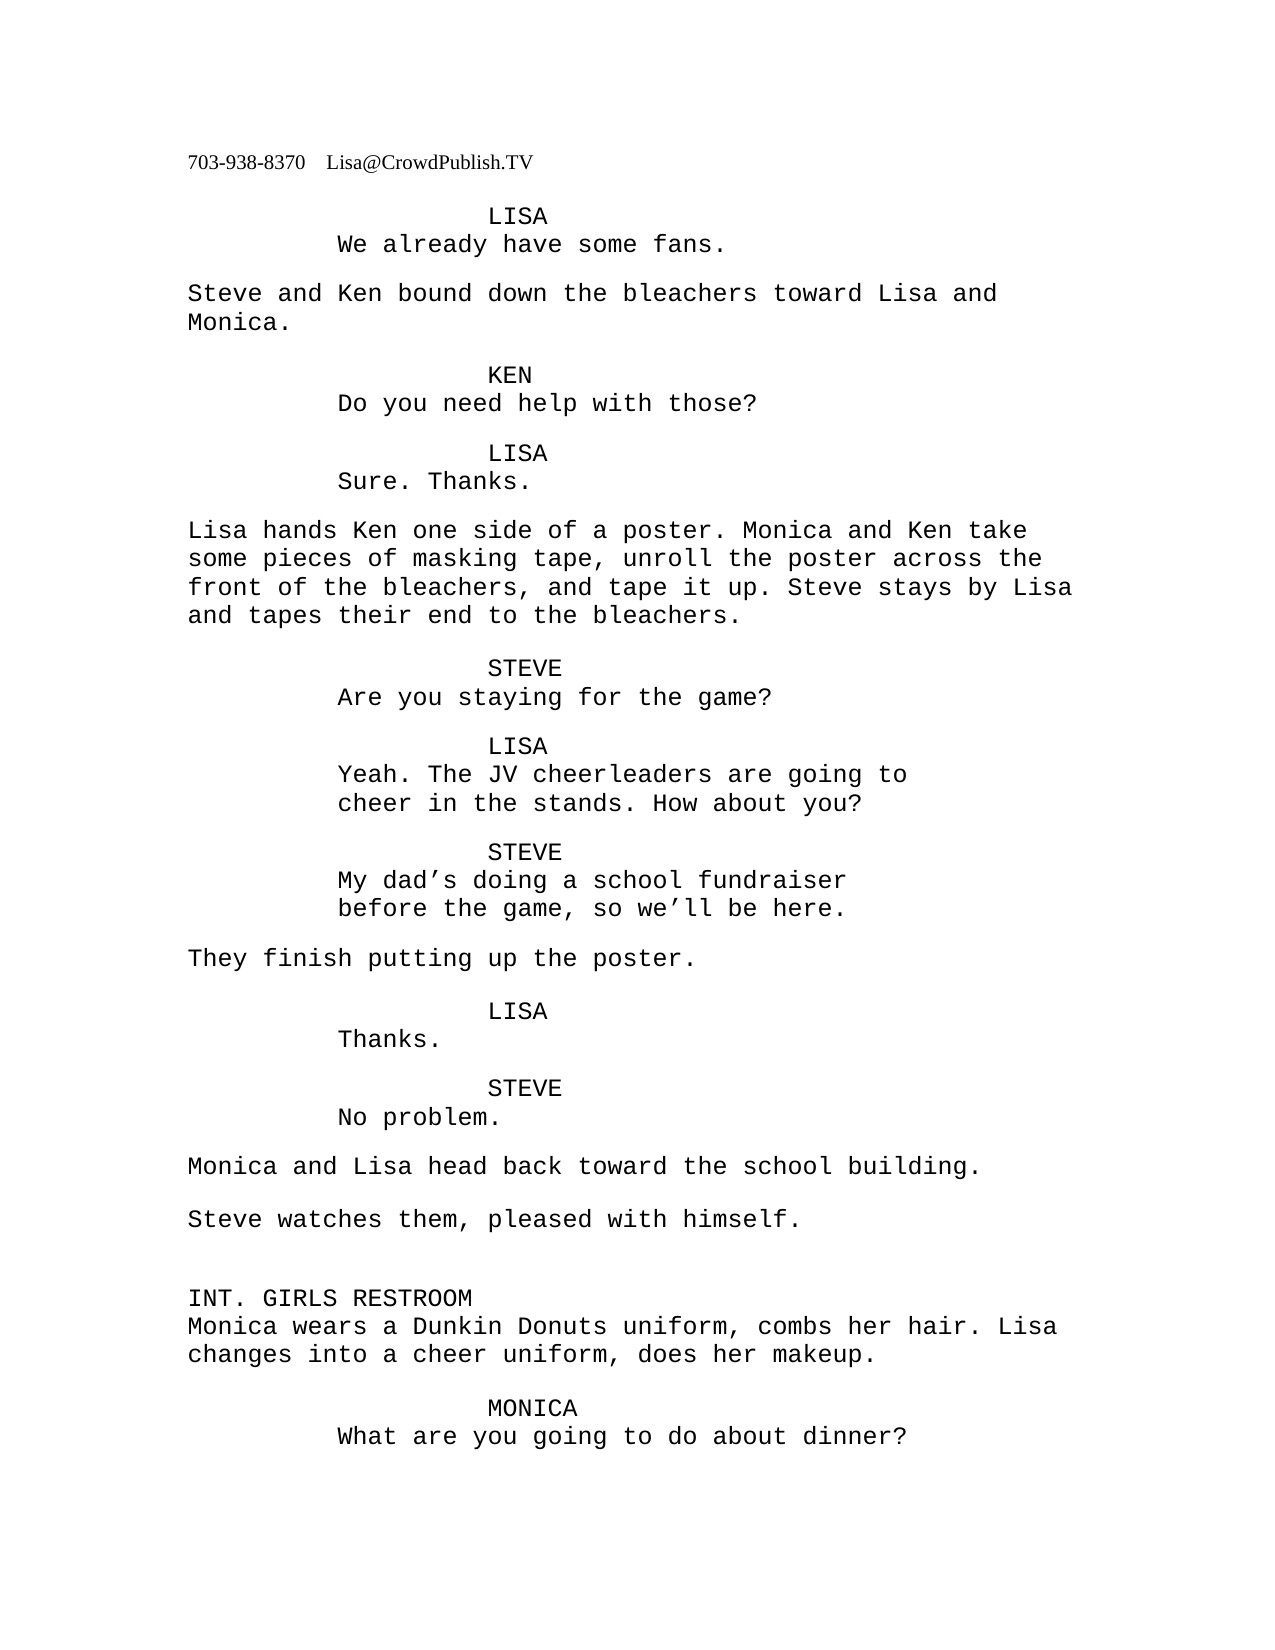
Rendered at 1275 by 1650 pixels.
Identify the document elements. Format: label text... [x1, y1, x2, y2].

subtitle INT. GIRLS RESTROOM [187, 1285, 1087, 1313]
text No problem. [337, 1104, 937, 1133]
text MONICA [187, 1395, 1087, 1423]
text STEVE [187, 839, 1087, 868]
text LISA [187, 203, 1087, 232]
text What are you going to do about dinner? [337, 1423, 937, 1452]
text We already have some fans. [337, 232, 937, 260]
text Yeah. The JV cheerleaders are going to cheer in the stands. How about you? [337, 762, 937, 818]
text Steve watches them, pleased with himself. [187, 1207, 1087, 1235]
text Monica and Lisa head back toward the school building. [187, 1153, 1087, 1182]
text STEVE [187, 1076, 1087, 1104]
text Monica wears a Dunkin Donuts uniform, combs her hair. Lisa changes into a cheer uniform, does her makeup. [187, 1313, 1087, 1370]
text They finish putting up the poster. [187, 945, 1087, 973]
text My dad’s doing a school fundraiser before the game, so we’ll be here. [337, 868, 937, 924]
text LISA [187, 998, 1087, 1027]
text Sure. Thanks. [337, 468, 937, 497]
text Steve and Ken bound down the bleachers toward Lisa and Monica. [187, 281, 1087, 338]
text KEN [187, 363, 1087, 391]
text Do you need help with those? [337, 391, 937, 419]
text Lisa hands Ken one side of a poster. Monica and Ken take some pieces of masking tape, unroll the poster across the front of the bleachers, and tape it up. Steve stays by Lisa and tapes their end to the bleachers. [187, 518, 1087, 631]
text STEVE [187, 656, 1087, 684]
text LISA [187, 733, 1087, 762]
text Are you staying for the game? [337, 684, 937, 713]
text Thanks. [337, 1027, 937, 1055]
text LISA [187, 440, 1087, 468]
